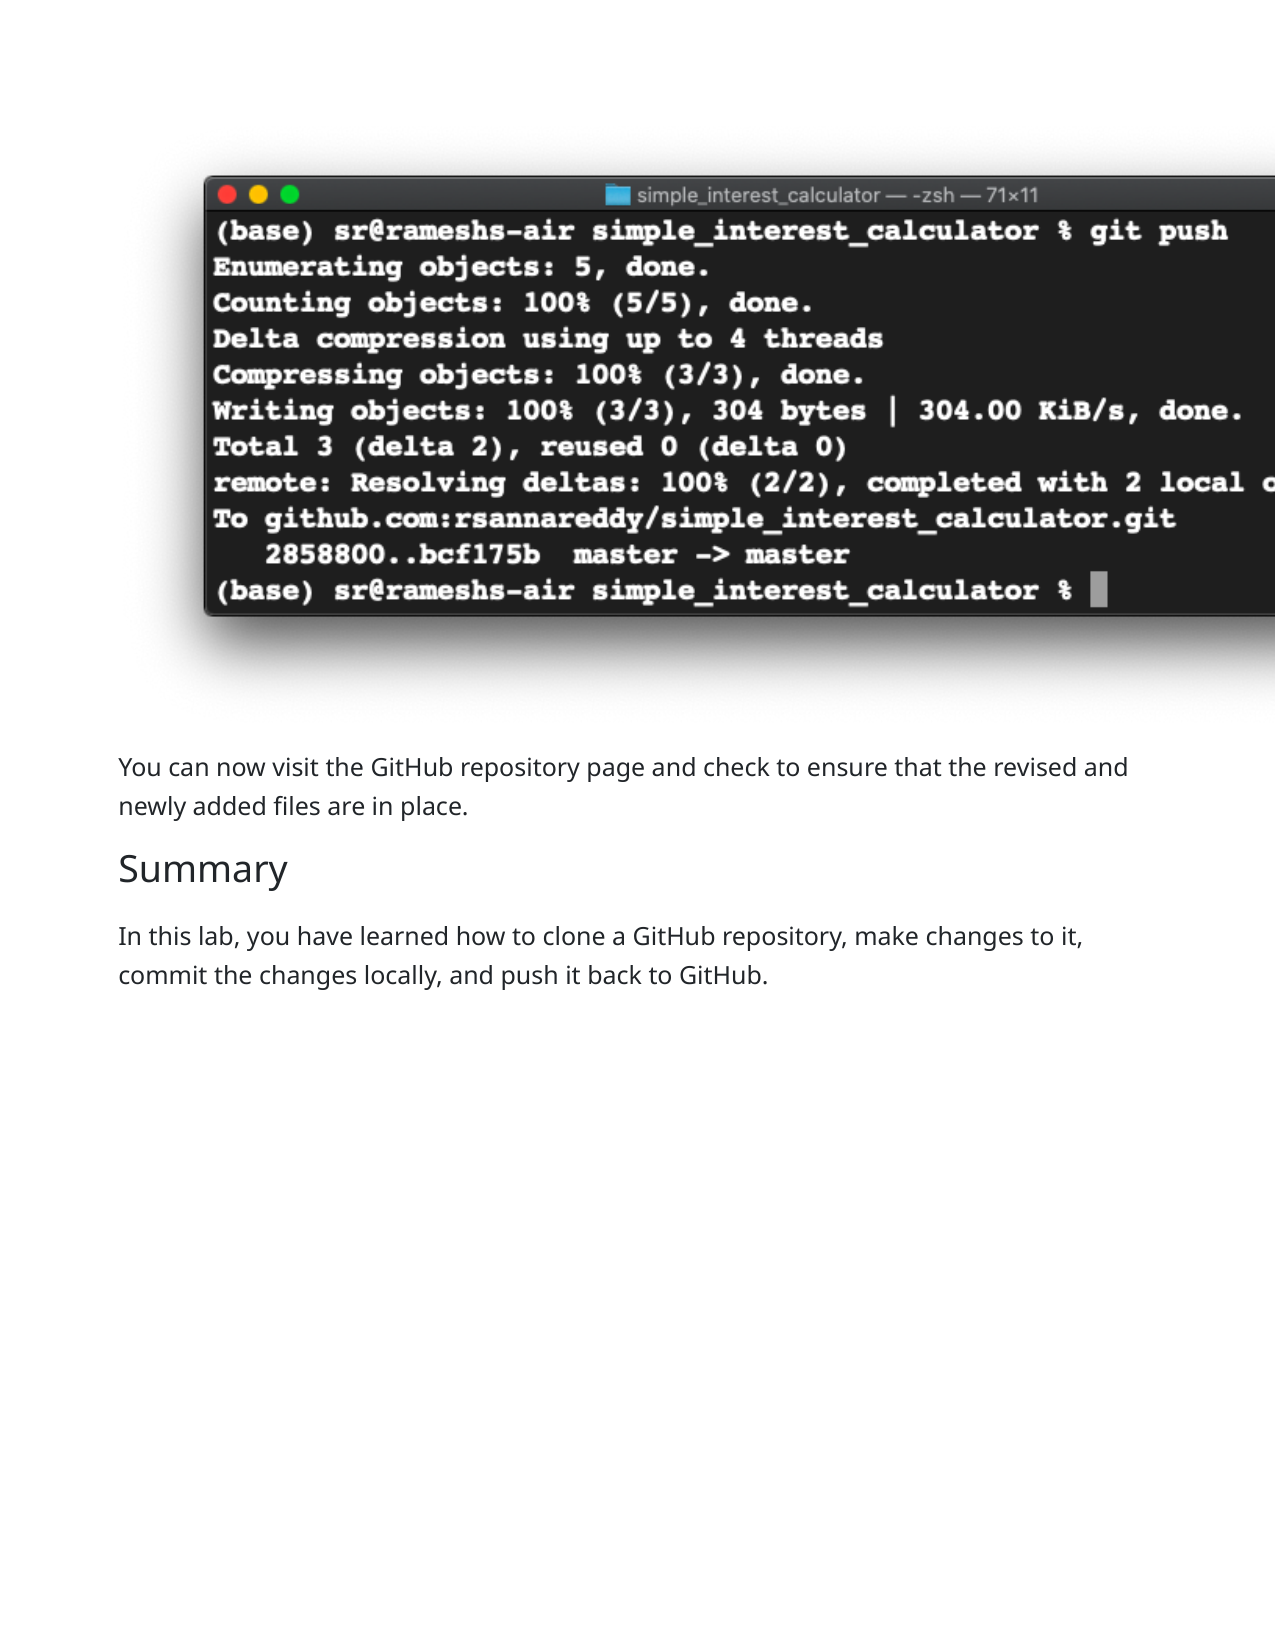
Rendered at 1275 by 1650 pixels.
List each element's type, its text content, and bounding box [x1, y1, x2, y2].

subtitle Summary [118, 842, 1157, 893]
text You can now visit the GitHub repository page and check to ensure that the revised and newly added files are in place. [118, 749, 1157, 823]
text In this lab, you have learned how to clone a GitHub repository, make changes to it, commit the changes locally, and push it back to GitHub. [118, 918, 1157, 991]
picture [118, 118, 1275, 731]
